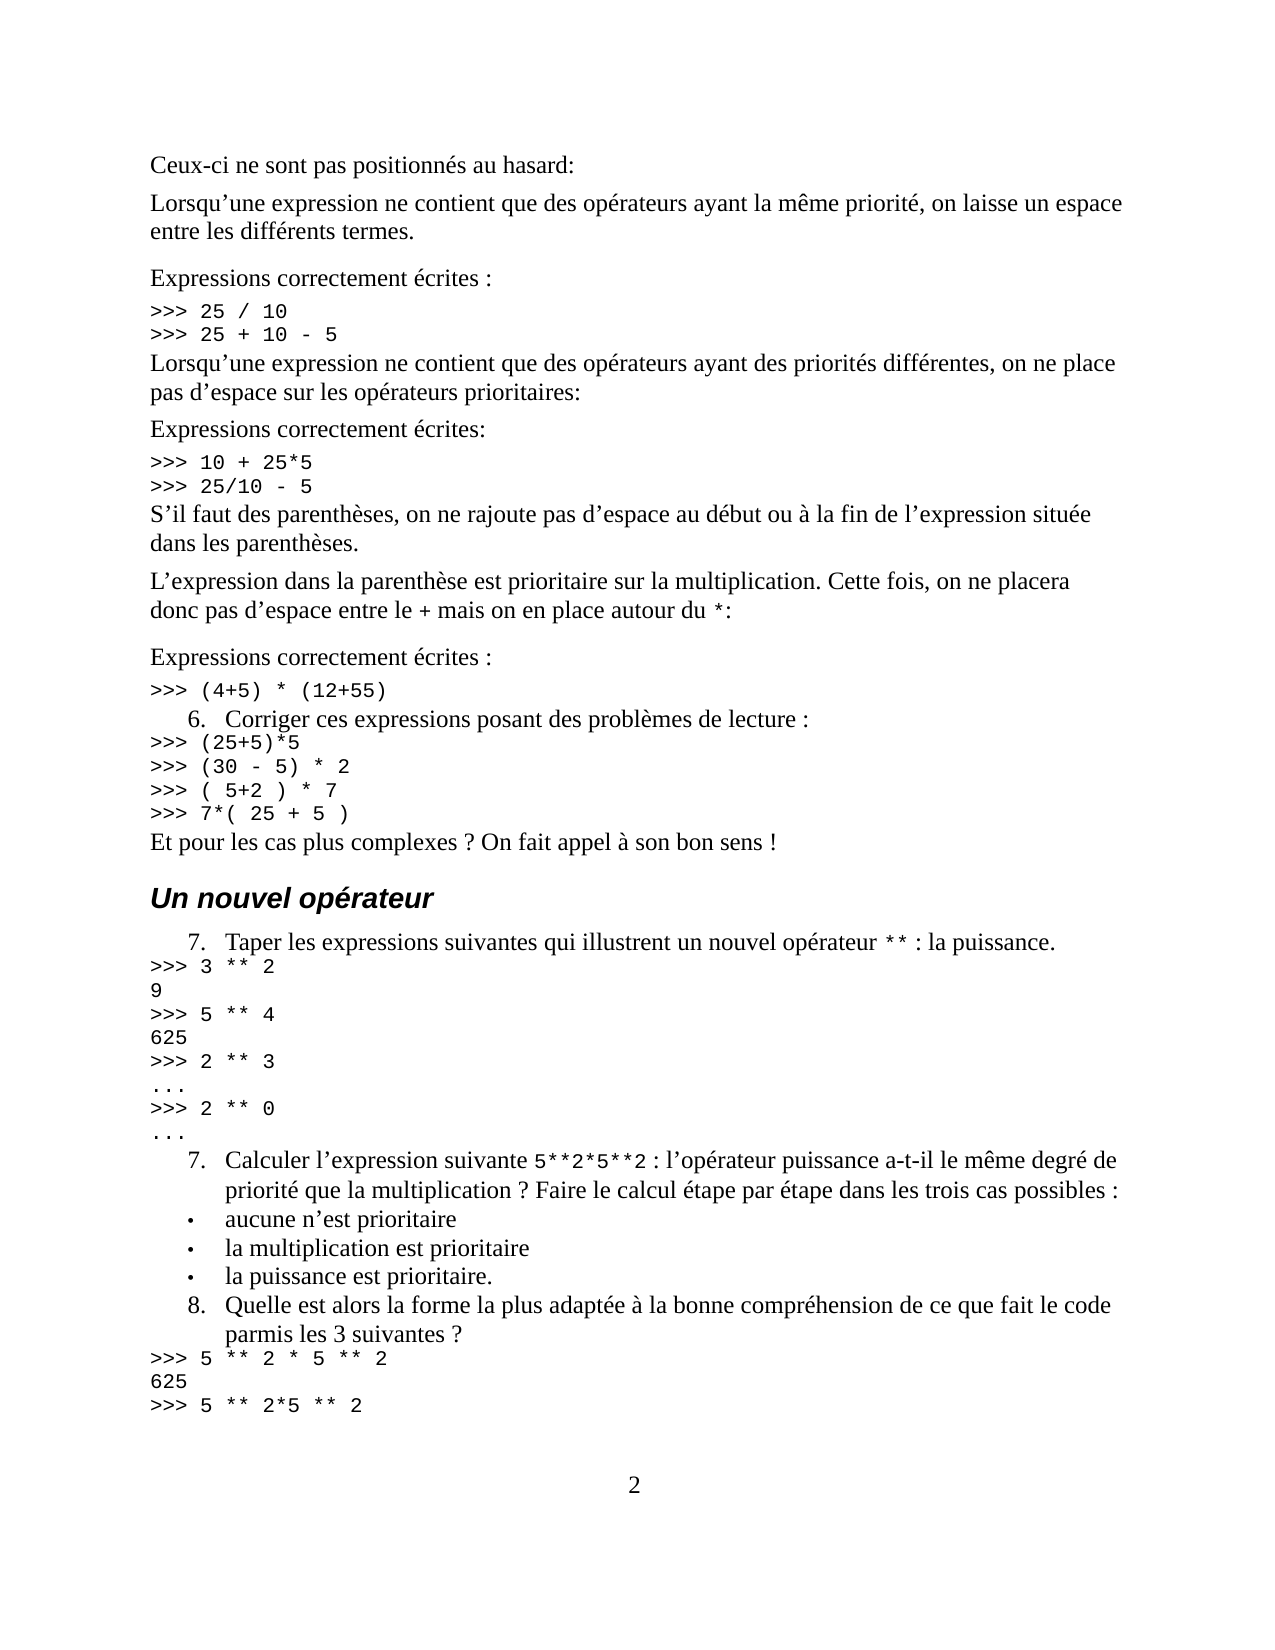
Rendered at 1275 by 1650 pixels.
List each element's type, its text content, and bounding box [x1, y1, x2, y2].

text >>> 2 ** 3 [150, 1051, 1125, 1074]
text >>> 7*( 25 + 5 ) [150, 803, 1125, 827]
text Lorsqu’une expression ne contient que des opérateurs ayant la même priorité, on laisse un espace entre les différents termes. [150, 188, 1125, 245]
text 625 [150, 1371, 1125, 1395]
text ... [150, 1074, 1125, 1098]
text >>> 3 ** 2 [150, 956, 1125, 980]
list Quelle est alors la forme la plus adaptée à la bonne compréhension de ce que fait le code parmis les 3 suivantes ? [187, 1290, 1125, 1348]
list la multiplication est prioritaire [187, 1233, 1125, 1261]
text Expressions correctement écrites: [150, 414, 1125, 443]
text Expressions correctement écrites : [150, 642, 1125, 671]
text ... [150, 1122, 1125, 1146]
text >>> (4+5) * (12+55) [150, 680, 1125, 704]
list la puissance est prioritaire. [187, 1261, 1125, 1290]
text Expressions correctement écrites : [150, 263, 1125, 292]
text L’expression dans la parenthèse est prioritaire sur la multiplication. Cette fois, on ne placera donc pas d’espace entre le + mais on en place autour du *: [150, 566, 1125, 624]
list aucune n’est prioritaire [187, 1204, 1125, 1233]
text Lorsqu’une expression ne contient que des opérateurs ayant des priorités différentes, on ne place pas d’espace sur les opérateurs prioritaires: [150, 348, 1125, 406]
text >>> (25+5)*5 [150, 732, 1125, 756]
subtitle Un nouvel opérateur [150, 881, 1125, 914]
list Corriger ces expressions posant des problèmes de lecture : [187, 704, 1125, 732]
text >>> 25 + 10 - 5 [150, 324, 1125, 348]
text >>> ( 5+2 ) * 7 [150, 780, 1125, 803]
text Et pour les cas plus complexes ? On fait appel à son bon sens ! [150, 827, 1125, 856]
text >>> 5 ** 2*5 ** 2 [150, 1395, 1125, 1418]
list Calculer l’expression suivante 5**2*5**2 : l’opérateur puissance a-t-il le même degré de priorité que la multiplication ? Faire le calcul étape par étape dans les trois cas possibles : [187, 1146, 1125, 1204]
text >>> (30 - 5) * 2 [150, 756, 1125, 780]
text Ceux-ci ne sont pas positionnés au hasard: [150, 150, 1125, 179]
text >>> 2 ** 0 [150, 1098, 1125, 1122]
text 625 [150, 1027, 1125, 1051]
text >>> 10 + 25*5 [150, 452, 1125, 476]
text >>> 5 ** 4 [150, 1004, 1125, 1027]
text >>> 25/10 - 5 [150, 476, 1125, 499]
text 9 [150, 980, 1125, 1004]
text >>> 25 / 10 [150, 301, 1125, 324]
list Taper les expressions suivantes qui illustrent un nouvel opérateur ** : la puissance. [187, 927, 1125, 956]
text S’il faut des parenthèses, on ne rajoute pas d’espace au début ou à la fin de l’expression située dans les parenthèses. [150, 499, 1125, 557]
text >>> 5 ** 2 * 5 ** 2 [150, 1348, 1125, 1371]
